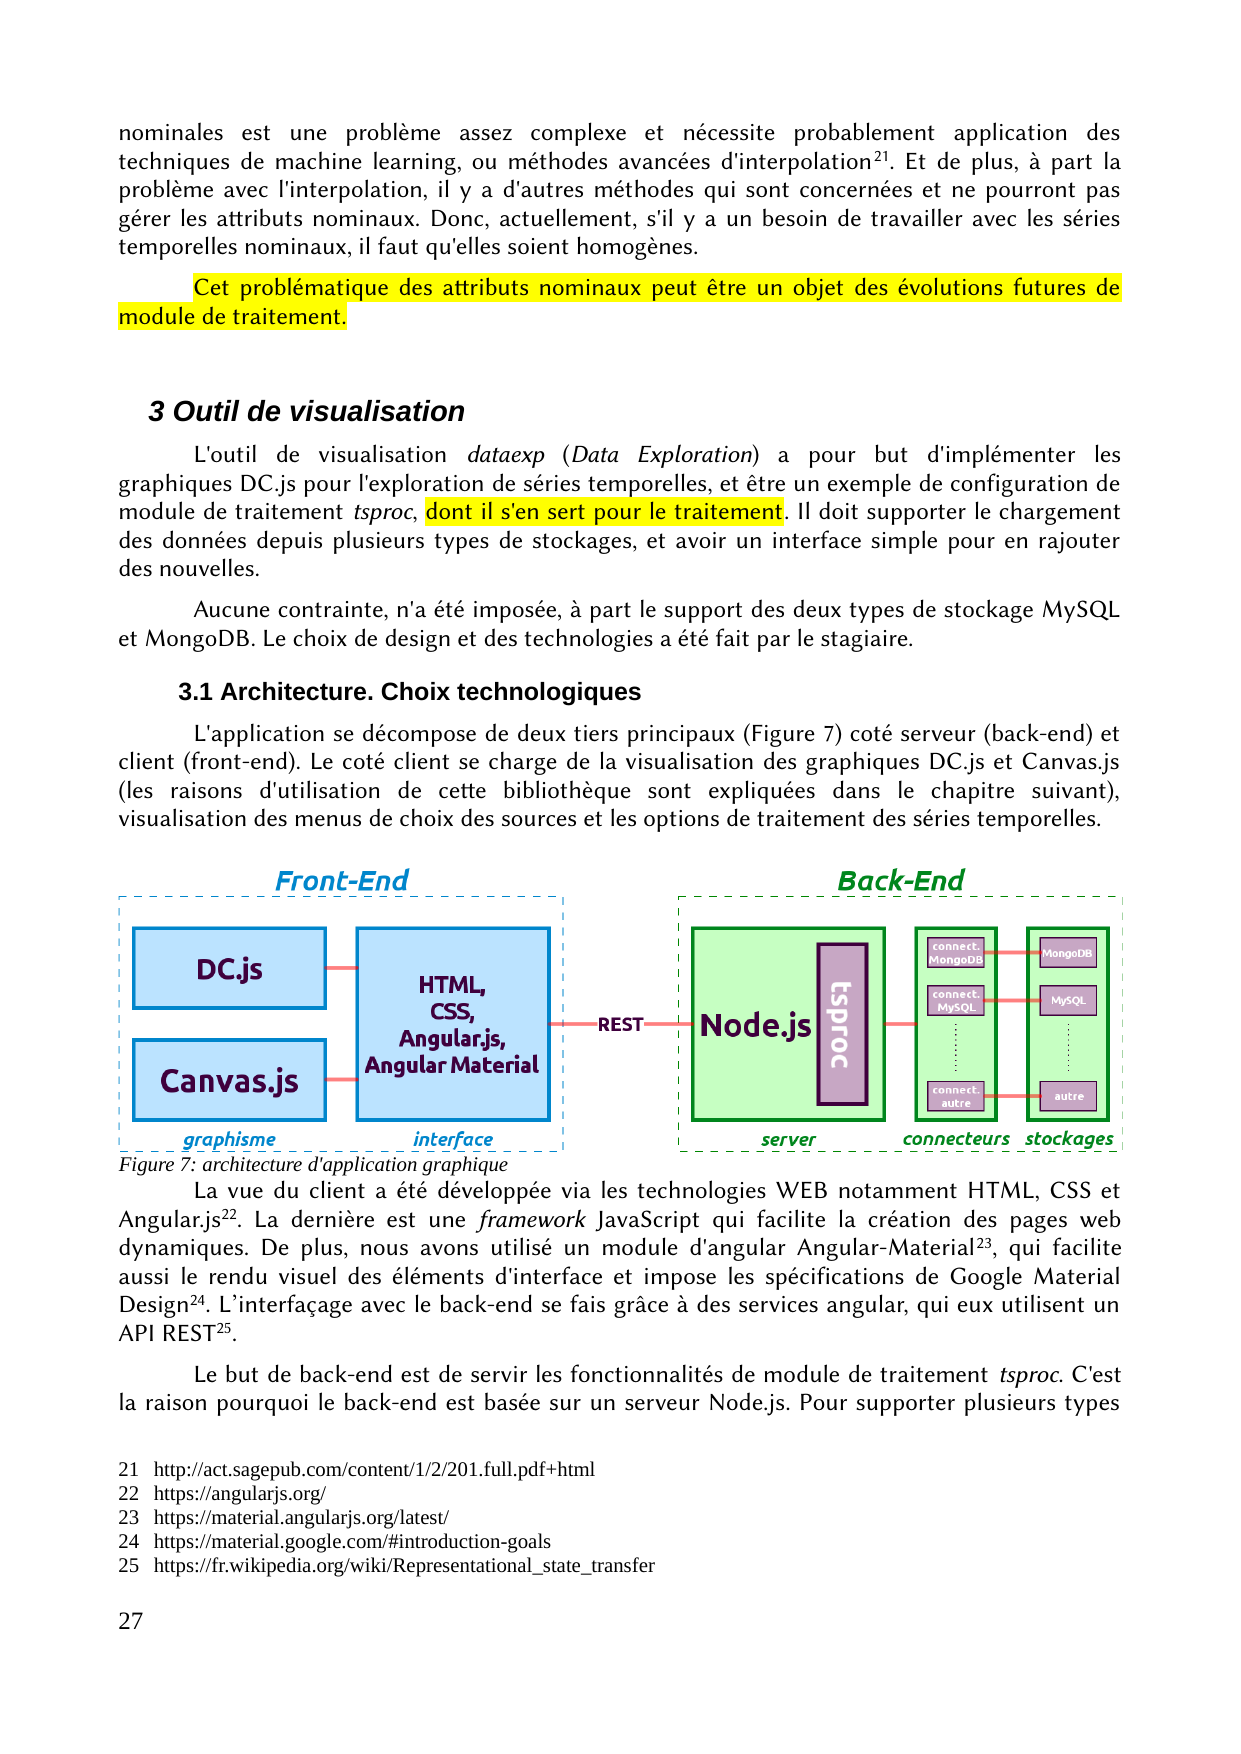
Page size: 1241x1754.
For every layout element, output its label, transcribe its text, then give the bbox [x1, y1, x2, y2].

text Figure 7: architecture d'application graphique [118, 1152, 1122, 1176]
picture [118, 868, 1123, 1152]
subtitle Architecture. Choix technologiques [118, 677, 1122, 706]
text Cet problématique des attributs nominaux peut être un objet des évolutions futures de module de traitement. [118, 273, 1122, 330]
text Le but de back-end est de servir les fonctionnalités de module de traitement tsproc. C'est la raison pourquoi le back-end est basée sur un serveur Node.js. Pour supporter plusieurs types [118, 1360, 1122, 1417]
text [118, 845, 1122, 856]
text https://angularjs.org/ [118, 1481, 1122, 1505]
text [118, 856, 1122, 868]
text https://material.angularjs.org/latest/ [118, 1505, 1122, 1529]
text L'outil de visualisation dataexp (Data Exploration) a pour but d'implémenter les graphiques DC.js pour l'exploration de séries temporelles, et être un exemple de configuration de module de traitement tsproc, dont il s'en sert pour le traitement. Il doit supporter le chargement des données depuis plusieurs types de stockages, et avoir un interface simple pour en rajouter des nouvelles. [118, 440, 1122, 583]
text https://fr.wikipedia.org/wiki/Representational_state_transfer [118, 1553, 1122, 1577]
text nominales est une problème assez complexe et nécessite probablement application des techniques de machine learning, ou méthodes avancées d'interpolation. Et de plus, à part la problème avec l'interpolation, il y a d'autres méthodes qui sont concernées et ne pourront pas gérer les attributs nominaux. Donc, actuellement, s'il y a un besoin de travailler avec les séries temporelles nominaux, il faut qu'elles soient homogènes. [118, 118, 1122, 261]
picture [397, 879, 402, 887]
subtitle Outil de visualisation [118, 394, 1122, 428]
text L'application se décompose de deux tiers principaux (Figure 7) coté serveur (back-end) et client (front-end). Le coté client se charge de la visualisation des graphiques DC.js et Canvas.js (les raisons d'utilisation de cette bibliothèque sont expliquées dans le chapitre suivant), visualisation des menus de choix des sources et les options de traitement des séries temporelles. [118, 719, 1122, 833]
text http://act.sagepub.com/content/1/2/201.full.pdf+html [118, 1457, 1122, 1481]
text Aucune contrainte, n'a été imposée, à part le support des deux types de stockage MySQL et MongoDB. Le choix de design et des technologies a été fait par le stagiaire. [118, 595, 1122, 652]
text La vue du client a été développée via les technologies WEB notamment HTML, CSS et Angular.js. La dernière est une framework JavaScript qui facilite la création des pages web dynamiques. De plus, nous avons utilisé un module d'angular Angular-Material, qui facilite aussi le rendu visuel des éléments d'interface et impose les spécifications de Google Material Design. L’interfaçage avec le back-end se fais grâce à des services angular, qui eux utilisent un API REST. [118, 1176, 1122, 1347]
text https://material.google.com/#introduction-goals [118, 1529, 1122, 1553]
